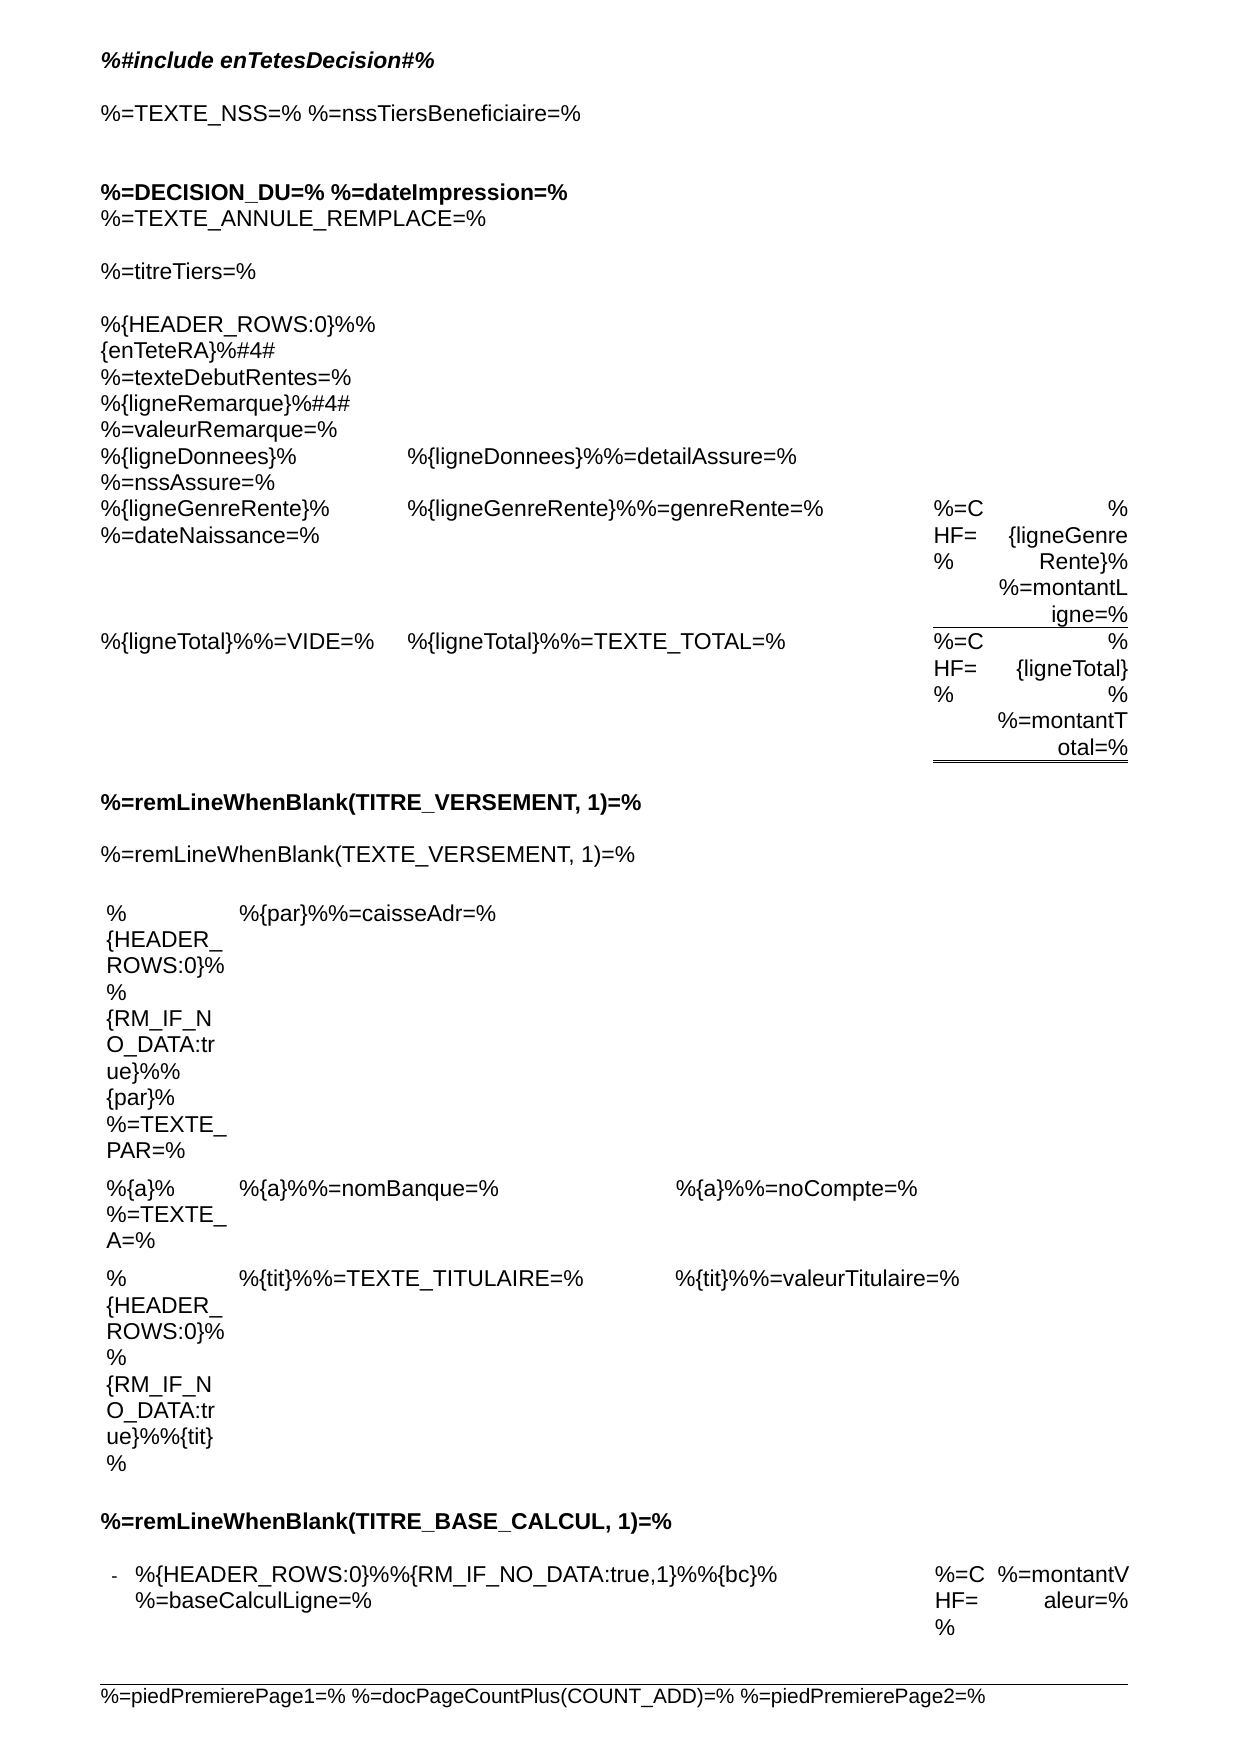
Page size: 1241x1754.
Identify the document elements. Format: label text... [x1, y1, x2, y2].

table_header %{tit}%%=TEXTE_TITULAIRE=% [233, 1260, 669, 1482]
table_header %=CHF=% [935, 1561, 997, 1640]
table_cell %{a}%%=nomBanque=% [233, 1169, 670, 1259]
table_cell [933, 390, 996, 443]
table_cell %{ligneGenreRente}%%=genreRente=% [407, 495, 933, 627]
text %=TEXTE_ANNULE_REMPLACE=% [100, 205, 1128, 232]
table_header %{HEADER_ROWS:0}%%{RM_IF_NO_DATA:true}%%{tit}% [100, 1260, 233, 1482]
table_header %=montantValeur=% [997, 1561, 1128, 1640]
text %#include enTetesDecision#% [100, 47, 1128, 74]
table_header [670, 894, 1128, 1169]
table_cell [996, 443, 1128, 495]
table_header %{HEADER_ROWS:0}%%{enTeteRA}%#4#%=texteDebutRentes=% [100, 311, 407, 390]
text %=DECISION_DU=% %=dateImpression=% [100, 179, 1128, 205]
table_header [407, 311, 933, 390]
table_cell %{ligneRemarque}%#4#%=valeurRemarque=% [100, 390, 407, 443]
table_cell %{ligneDonnees}%%=detailAssure=% [407, 443, 933, 495]
text %=remLineWhenBlank(TITRE_BASE_CALCUL, 1)=% [100, 1508, 1128, 1534]
table_cell [996, 390, 1128, 443]
text %=remLineWhenBlank(TEXTE_VERSEMENT, 1)=% [100, 841, 1128, 868]
table_header %{tit}%%=valeurTitulaire=% [669, 1260, 1128, 1482]
text %=titreTiers=% [100, 258, 1128, 284]
table_cell %{ligneGenreRente}%%=dateNaissance=% [100, 495, 407, 627]
table_cell %{a}%%=noCompte=% [670, 1169, 1128, 1259]
table_cell %{ligneTotal}%%=montantTotal=% [996, 628, 1128, 760]
text %=remLineWhenBlank(TITRE_VERSEMENT, 1)=% [100, 788, 1128, 815]
table_cell %{ligneDonnees}%%=nssAssure=% [100, 443, 407, 495]
table_cell %{a}%%=TEXTE_A=% [100, 1169, 233, 1259]
text %=remLineWhenBlank(isTitulaire)=% [100, 1482, 1128, 1508]
table_header %{par}%%=caisseAdr=% [233, 894, 670, 1169]
table_cell [407, 390, 933, 443]
table_cell [933, 443, 996, 495]
table_header [933, 311, 996, 390]
table_header [996, 311, 1128, 390]
table_cell %{ligneTotal}%%=VIDE=% [100, 627, 407, 760]
table_header %{HEADER_ROWS:0}%%{RM_IF_NO_DATA:true,1}%%{bc}%%=baseCalculLigne=% [100, 1561, 934, 1640]
table_cell %{ligneGenreRente}%%=montantLigne=% [996, 495, 1128, 627]
table_cell %=CHF=% [933, 628, 996, 760]
table_header %{HEADER_ROWS:0}%%{RM_IF_NO_DATA:true}%%{par}%%=TEXTE_PAR=% [100, 894, 233, 1169]
text %=TEXTE_NSS=% %=nssTiersBeneficiaire=% [100, 100, 1128, 126]
table_cell %=CHF=% [933, 495, 996, 627]
table_cell %{ligneTotal}%%=TEXTE_TOTAL=% [407, 627, 933, 760]
